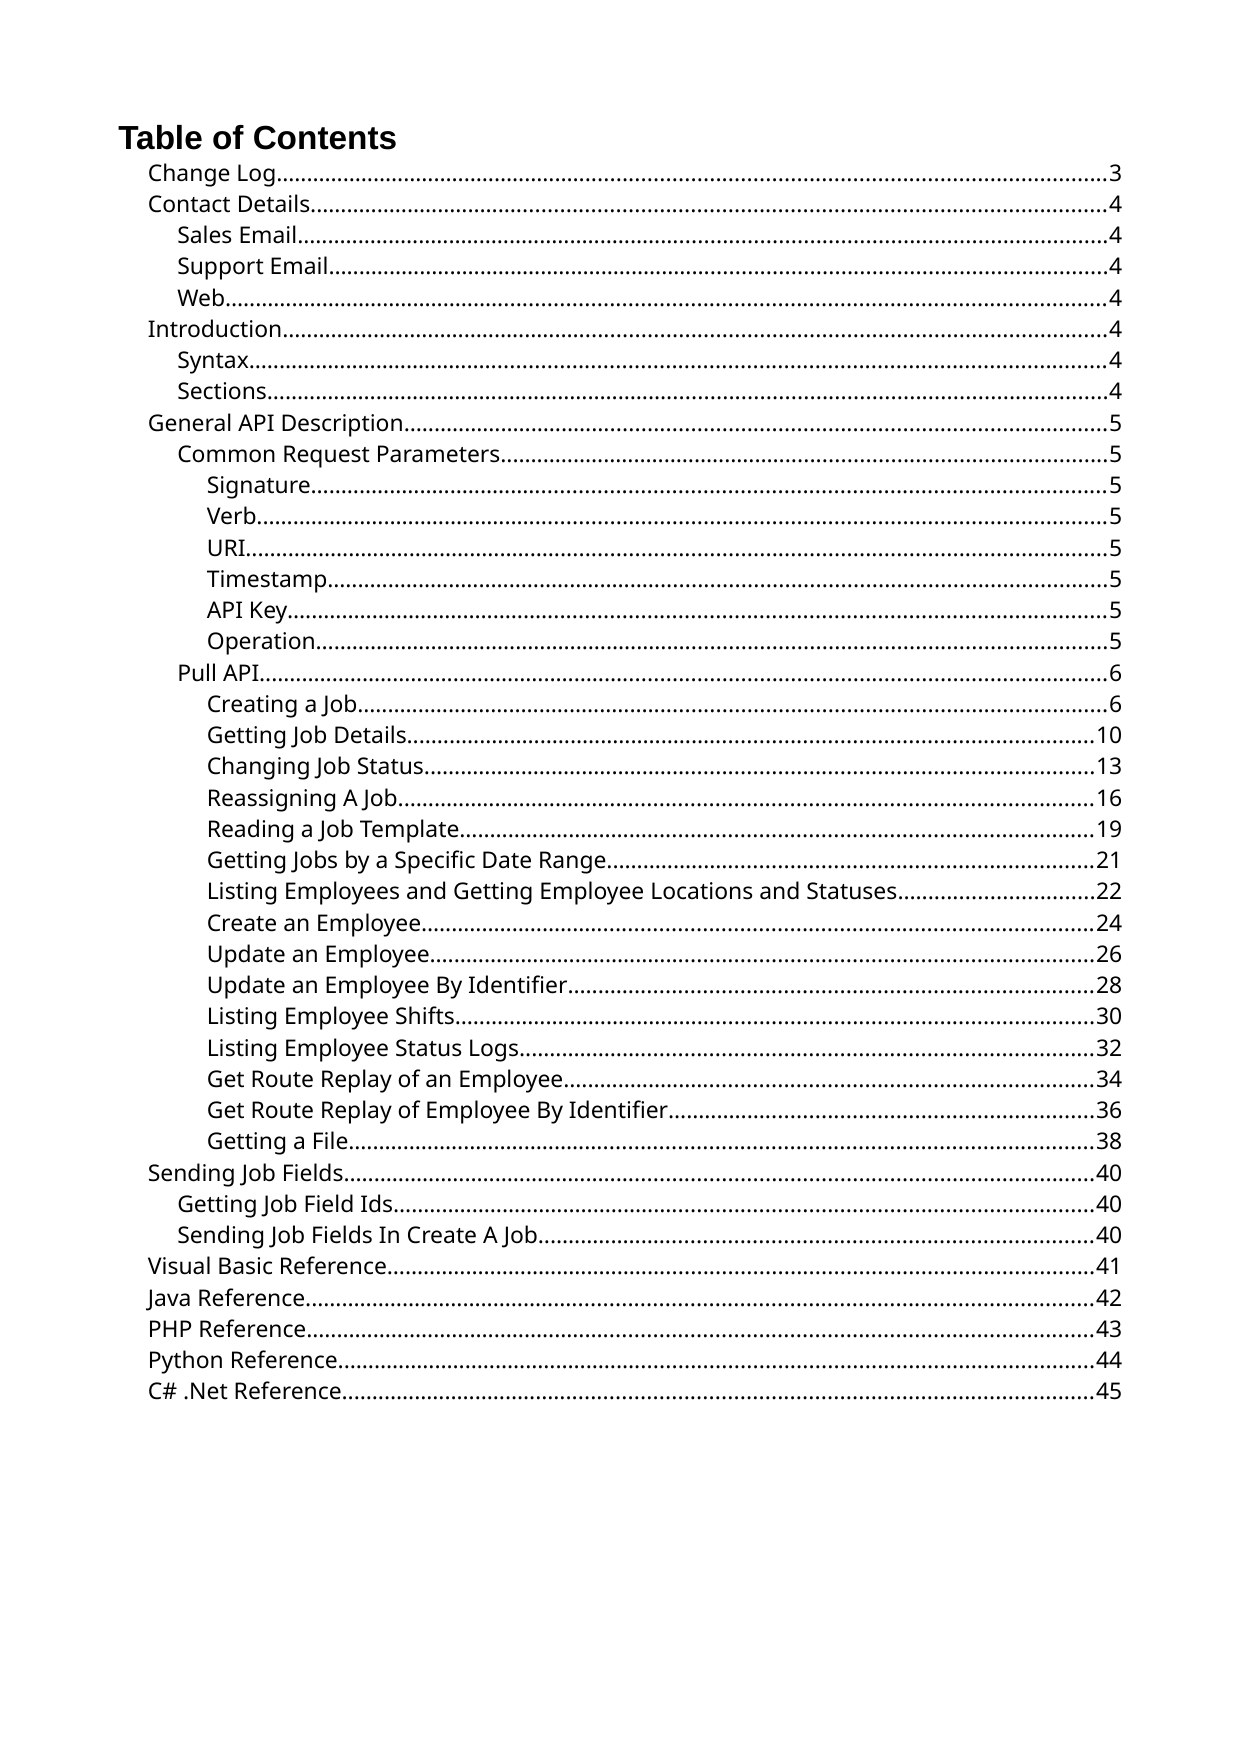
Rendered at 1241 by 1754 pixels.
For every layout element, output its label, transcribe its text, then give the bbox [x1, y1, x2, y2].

text Reading a Job Template 19 [207, 813, 1122, 844]
text Operation 5 [207, 625, 1122, 657]
text Verb 5 [207, 500, 1122, 532]
text Timestamp 5 [207, 563, 1122, 594]
text Web 4 [177, 282, 1122, 313]
text Change Log 3 [148, 157, 1122, 188]
text Creating a Job 6 [207, 688, 1122, 719]
text Contact Details 4 [148, 188, 1122, 219]
text Listing Employee Shifts 30 [207, 1000, 1122, 1032]
text Sending Job Fields In Create A Job 40 [177, 1219, 1122, 1250]
text Sections 4 [177, 375, 1122, 407]
text Update an Employee By Identifier 28 [207, 969, 1122, 1000]
text General API Description 5 [148, 407, 1122, 438]
text Get Route Replay of an Employee 34 [207, 1063, 1122, 1094]
text Changing Job Status 13 [207, 750, 1122, 782]
text Sales Email 4 [177, 219, 1122, 250]
text Getting a File 38 [207, 1125, 1122, 1157]
text PHP Reference 43 [148, 1313, 1122, 1344]
text URI 5 [207, 532, 1122, 563]
text Support Email 4 [177, 250, 1122, 282]
text Common Request Parameters 5 [177, 438, 1122, 469]
text Getting Jobs by a Specific Date Range 21 [207, 844, 1122, 875]
text Introduction 4 [148, 313, 1122, 344]
text Java Reference 42 [148, 1282, 1122, 1313]
text Signature 5 [207, 469, 1122, 500]
text Listing Employees and Getting Employee Locations and Statuses 22 [207, 875, 1122, 907]
text Syntax 4 [177, 344, 1122, 375]
text Getting Job Field Ids 40 [177, 1188, 1122, 1219]
text Create an Employee 24 [207, 907, 1122, 938]
text Update an Employee 26 [207, 938, 1122, 969]
subtitle Table of Contents [118, 118, 1122, 157]
text Reassigning A Job 16 [207, 782, 1122, 813]
text Sending Job Fields 40 [148, 1157, 1122, 1188]
text Pull API 6 [177, 657, 1122, 688]
text Listing Employee Status Logs 32 [207, 1032, 1122, 1063]
text C# .Net Reference 45 [148, 1375, 1122, 1407]
text Python Reference 44 [148, 1344, 1122, 1375]
text Get Route Replay of Employee By Identifier 36 [207, 1094, 1122, 1125]
text Getting Job Details 10 [207, 719, 1122, 750]
text Visual Basic Reference 41 [148, 1250, 1122, 1282]
text API Key 5 [207, 594, 1122, 625]
